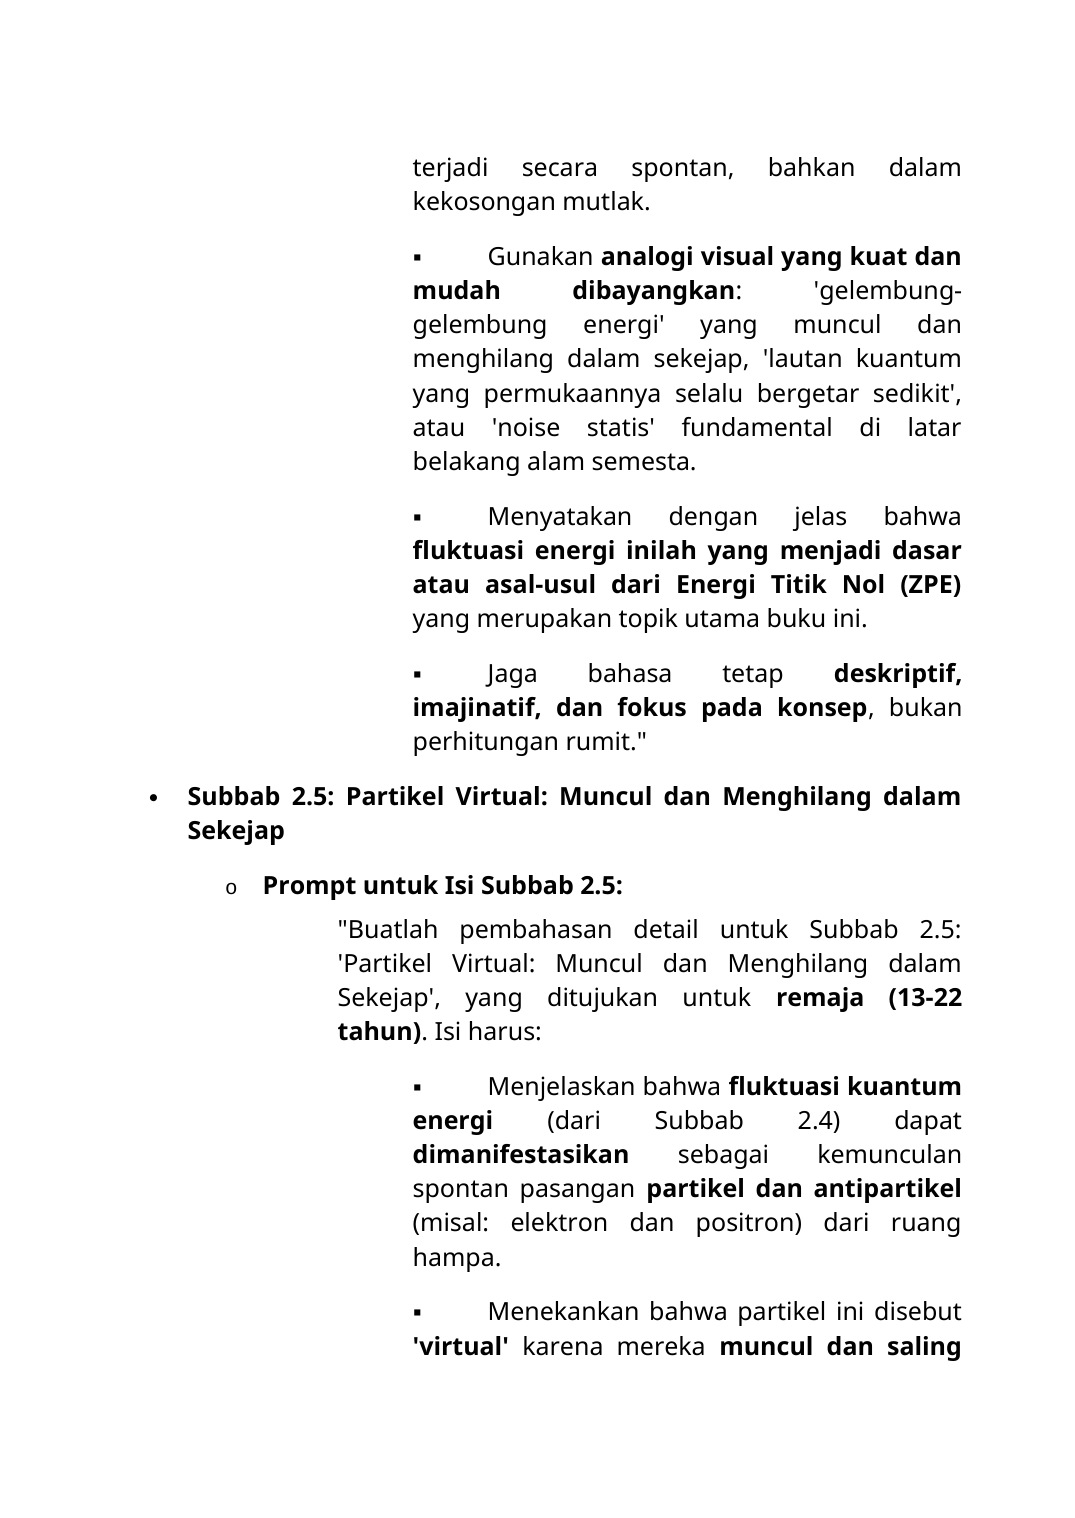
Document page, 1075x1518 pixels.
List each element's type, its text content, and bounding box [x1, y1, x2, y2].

list Prompt untuk Isi Subbab 2.5: [225, 867, 962, 901]
list Menekankan bahwa partikel ini disebut 'virtual' karena mereka muncul dan saling memusnahkan (anihilasi) kembali dalam waktu yang sangat singkat, sesuai dengan batas yang diizinkan oleh Prinsip Ketidakpastian Energi-Waktu. Mereka 'meminjam' energi dari vakum sesaat. [412, 1294, 962, 1362]
list Jaga bahasa tetap deskriptif, imajinatif, dan fokus pada konsep, bukan perhitungan rumit." [412, 655, 962, 757]
list Menjelaskan bahwa fluktuasi kuantum energi (dari Subbab 2.4) dapat dimanifestasikan sebagai kemunculan spontan pasangan partikel dan antipartikel (misal: elektron dan positron) dari ruang hampa. [412, 1069, 962, 1273]
list terjadi secara spontan, bahkan dalam kekosongan mutlak. [412, 150, 962, 218]
list Menyatakan dengan jelas bahwa fluktuasi energi inilah yang menjadi dasar atau asal-usul dari Energi Titik Nol (ZPE) yang merupakan topik utama buku ini. [412, 498, 962, 634]
text "Buatlah pembahasan detail untuk Subbab 2.5: 'Partikel Virtual: Muncul dan Menghilang dalam Sekejap', yang ditujukan untuk remaja (13-22 tahun). Isi harus: [337, 912, 962, 1048]
list Gunakan analogi visual yang kuat dan mudah dibayangkan: 'gelembung-gelembung energi' yang muncul dan menghilang dalam sekejap, 'lautan kuantum yang permukaannya selalu bergetar sedikit', atau 'noise statis' fundamental di latar belakang alam semesta. [412, 239, 962, 477]
list Subbab 2.5: Partikel Virtual: Muncul dan Menghilang dalam Sekejap [150, 778, 962, 846]
